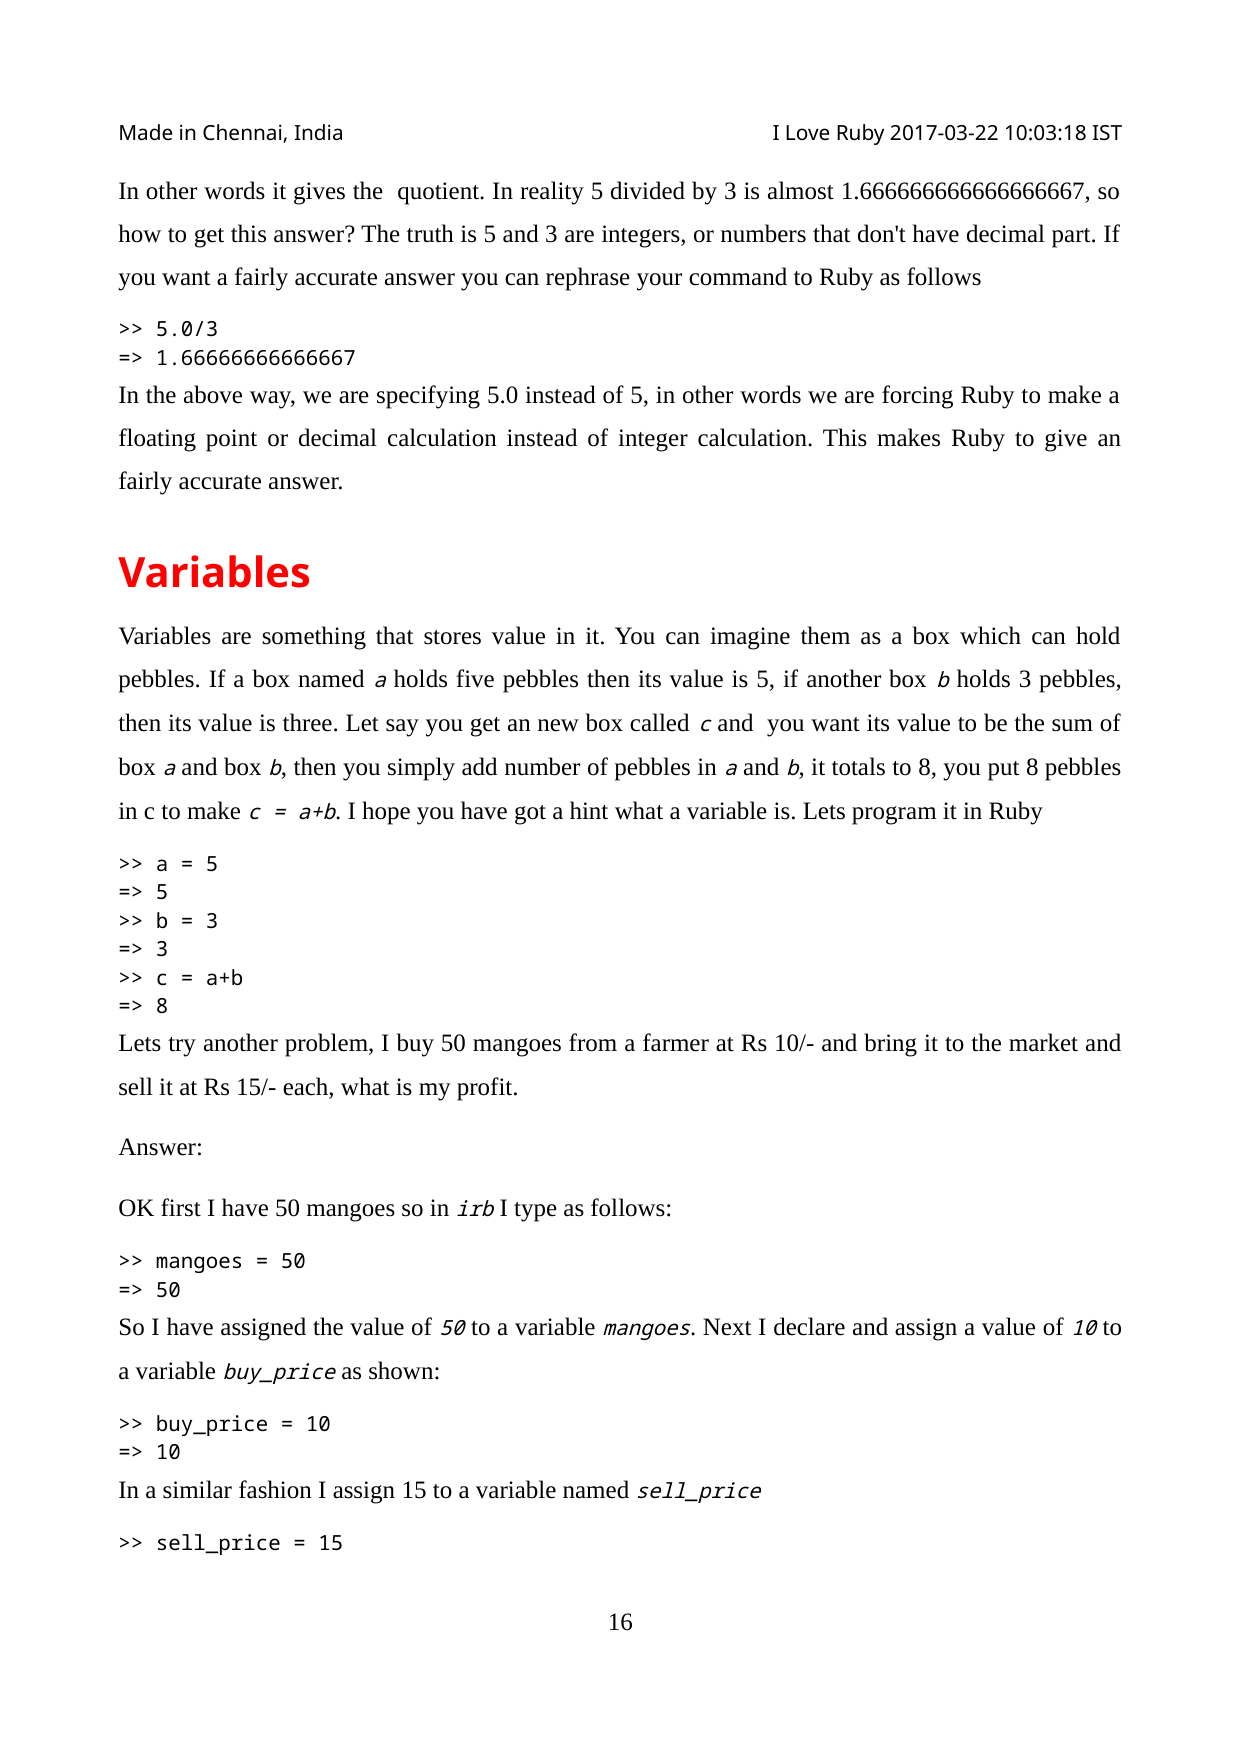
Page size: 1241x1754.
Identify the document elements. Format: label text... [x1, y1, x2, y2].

text So I have assigned the value of 50 to a variable mangoes. Next I declare and assign a value of 10 to a variable buy_price as shown: [118, 1312, 1122, 1385]
text Answer: [118, 1132, 1122, 1161]
text => 8 [118, 991, 1122, 1020]
subtitle Variables [118, 543, 1122, 600]
text >> mangoes = 50 [118, 1246, 1122, 1275]
text >> buy_price = 10 [118, 1409, 1122, 1437]
text >> c = a+b [118, 963, 1122, 991]
text => 10 [118, 1437, 1122, 1466]
text => 3 [118, 934, 1122, 963]
text Lets try another problem, I buy 50 mangoes from a farmer at Rs 10/- and bring it to the market and sell it at Rs 15/- each, what is my profit. [118, 1028, 1122, 1100]
text >> sell_price = 15 [118, 1528, 1122, 1556]
text In the above way, we are specifying 5.0 instead of 5, in other words we are forcing Ruby to make a floating point or decimal calculation instead of integer calculation. This makes Ruby to give an fairly accurate answer. [118, 380, 1122, 495]
text >> b = 3 [118, 906, 1122, 934]
text => 50 [118, 1275, 1122, 1303]
text >> 5.0/3 [118, 314, 1122, 343]
text OK first I have 50 mangoes so in irb I type as follows: [118, 1193, 1122, 1223]
text In other words it gives the quotient. In reality 5 divided by 3 is almost 1.666666666666666667, so how to get this answer? The truth is 5 and 3 are integers, or numbers that don't have decimal part. If you want a fairly accurate answer you can rephrase your command to Ruby as follows [118, 176, 1122, 291]
text => 5 [118, 877, 1122, 906]
text >> a = 5 [118, 849, 1122, 877]
text => 1.66666666666667 [118, 343, 1122, 371]
text Variables are something that stores value in it. You can imagine them as a box which can hold pebbles. If a box named a holds five pebbles then its value is 5, if another box b holds 3 pebbles, then its value is three. Let say you get an new box called c and you want its value to be the sum of box a and box b, then you simply add number of pebbles in a and b, it totals to 8, you put 8 pebbles in c to make c = a+b. I hope you have got a hint what a variable is. Lets program it in Ruby [118, 621, 1122, 826]
text In a similar fashion I assign 15 to a variable named sell_price [118, 1475, 1122, 1504]
